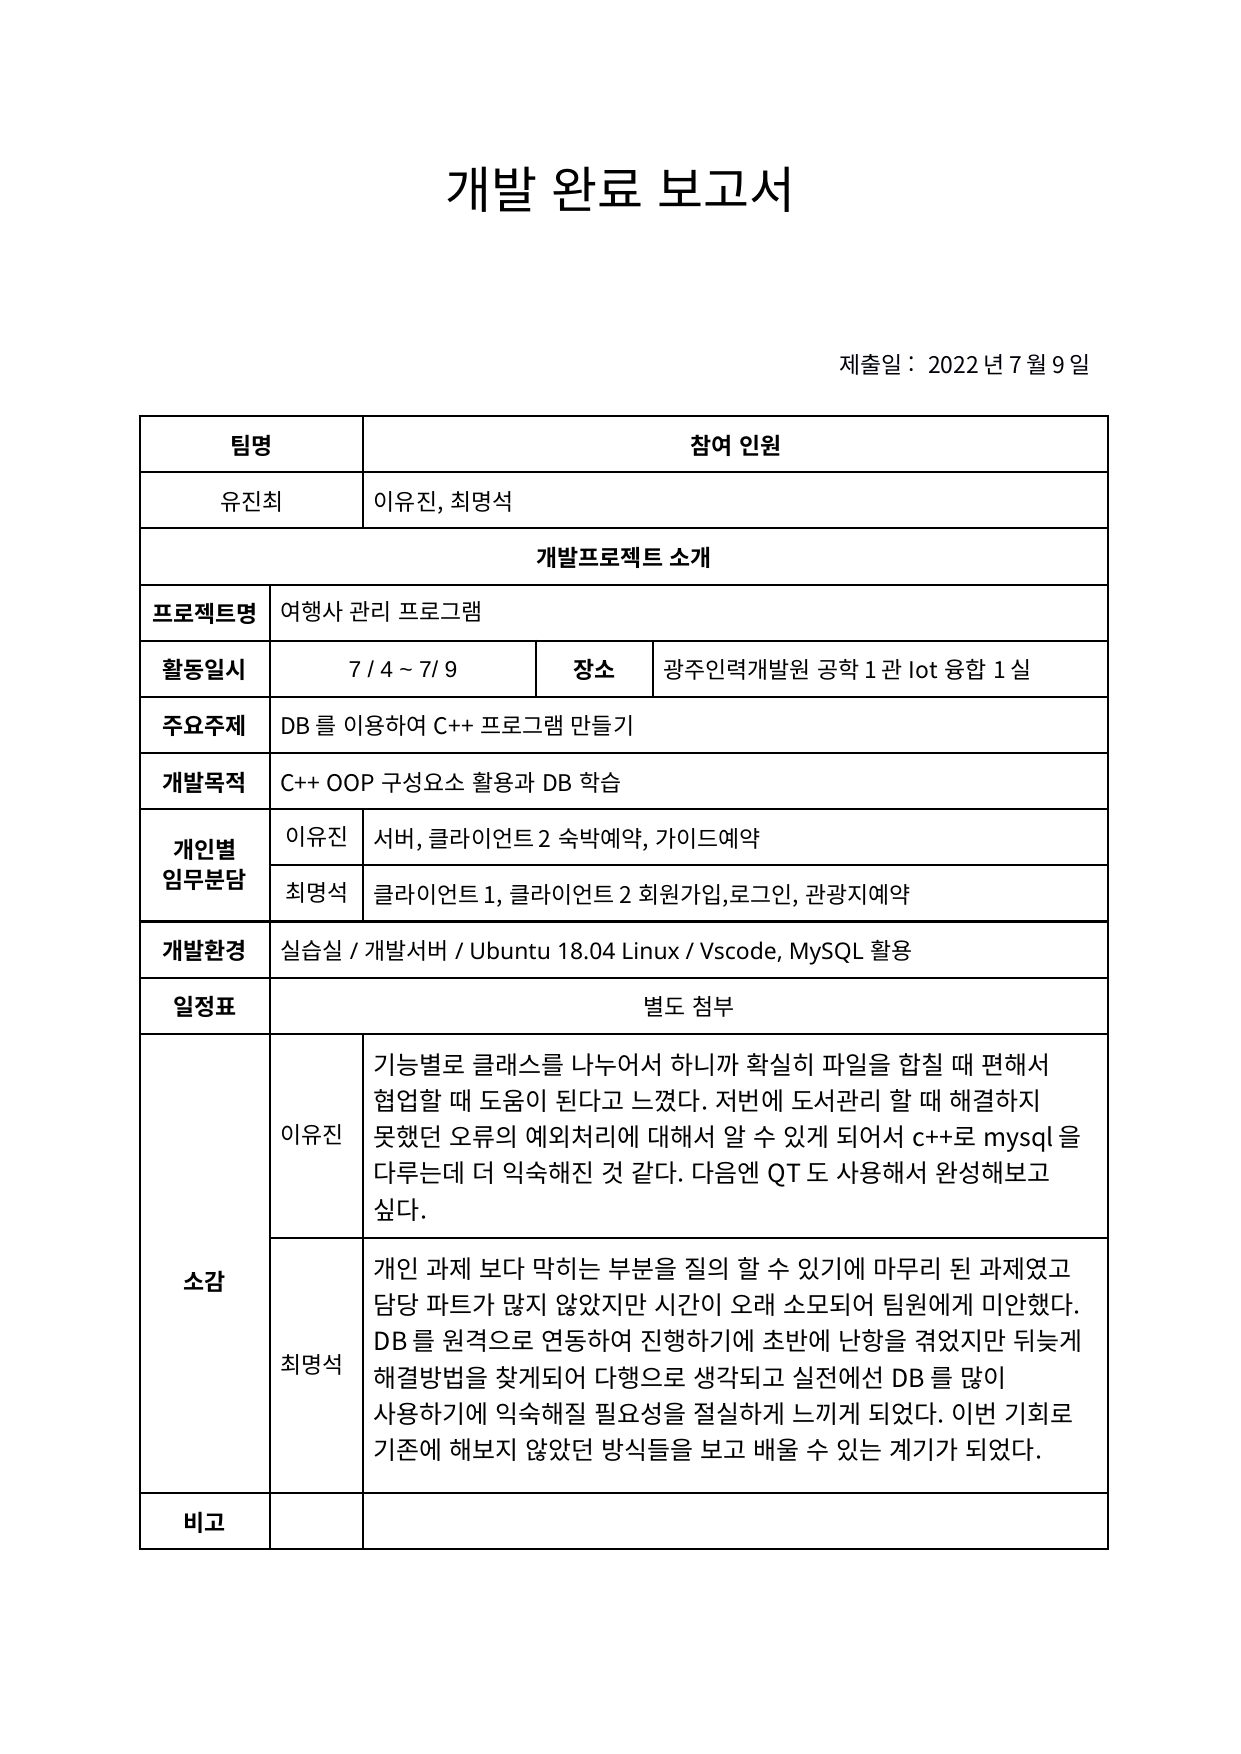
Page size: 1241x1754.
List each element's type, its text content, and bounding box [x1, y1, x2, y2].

table_cell 실습실 / 개발서버 / Ubuntu 18.04 Linux / Vscode, MySQL 활용 [271, 923, 1107, 977]
table_cell 개발환경 [141, 923, 269, 977]
table_cell 일정표 [141, 979, 269, 1033]
table_cell 별도 첨부 [271, 979, 1107, 1033]
table_cell 최명석 [271, 866, 362, 920]
table_header 참여 인원 [364, 417, 1107, 471]
text 제출일 : 2022년7월9일 [150, 347, 1090, 380]
table_cell 개인별 임무분담 [141, 810, 269, 920]
table_cell 광주인력개발원 공학1관 Iot 융합 1실 [654, 642, 1107, 696]
table_cell [364, 1494, 1107, 1548]
table_cell 활동일시 [141, 642, 269, 696]
table_cell 여행사 관리 프로그램 [271, 586, 1107, 639]
table_cell 7 / 4 ~ 7/ 9 [271, 642, 535, 696]
text 개발 완료 보고서 [150, 150, 1090, 222]
table_cell 이유진 [271, 810, 362, 864]
table_cell 장소 [537, 642, 652, 696]
table_cell [271, 1494, 362, 1548]
table_cell 최명석 [271, 1239, 362, 1492]
table_header 팀명 [141, 417, 362, 471]
table_cell DB를 이용하여 C++ 프로그램 만들기 [271, 698, 1107, 752]
table_cell 개인 과제 보다 막히는 부분을 질의 할 수 있기에 마무리 된 과제였고 담당 파트가 많지 않았지만 시간이 오래 소모되어 팀원에게 미안했다. DB를 원격으로 연동하여 진행하기에 초반에 난항을 겪었지만 뒤늦게 해결방법을 찾게되어 다행으로 생각되고 실전에선 DB를 많이 사용하기에 익숙해질 필요성을 절실하게 느끼게 되었다. 이번 기회로 기존에 해보지 않았던 방식들을 보고 배울 수 있는 계기가 되었다. [364, 1239, 1107, 1492]
table_cell 개발프로젝트 소개 [141, 529, 1107, 583]
table_cell 소감 [141, 1035, 269, 1492]
table_cell 주요주제 [141, 698, 269, 752]
table_cell C++ OOP 구성요소 활용과 DB 학습 [271, 754, 1107, 808]
table_cell 기능별로 클래스를 나누어서 하니까 확실히 파일을 합칠 때 편해서 협업할 때 도움이 된다고 느꼈다. 저번에 도서관리 할 때 해결하지 못했던 오류의 예외처리에 대해서 알 수 있게 되어서 c++로 mysql을 다루는데 더 익숙해진 것 같다. 다음엔 QT도 사용해서 완성해보고 싶다. [364, 1035, 1107, 1237]
table_cell 클라이언트1, 클라이언트2 회원가입,로그인, 관광지예약 [364, 866, 1107, 920]
table_cell 프로젝트명 [141, 586, 269, 639]
table_cell 비고 [141, 1494, 269, 1548]
table_cell 유진최 [141, 473, 362, 527]
table_cell 이유진, 최명석 [364, 473, 1107, 527]
table_cell 서버, 클라이언트2 숙박예약, 가이드예약 [364, 810, 1107, 864]
table_cell 이유진 [271, 1035, 362, 1237]
table_cell 개발목적 [141, 754, 269, 808]
